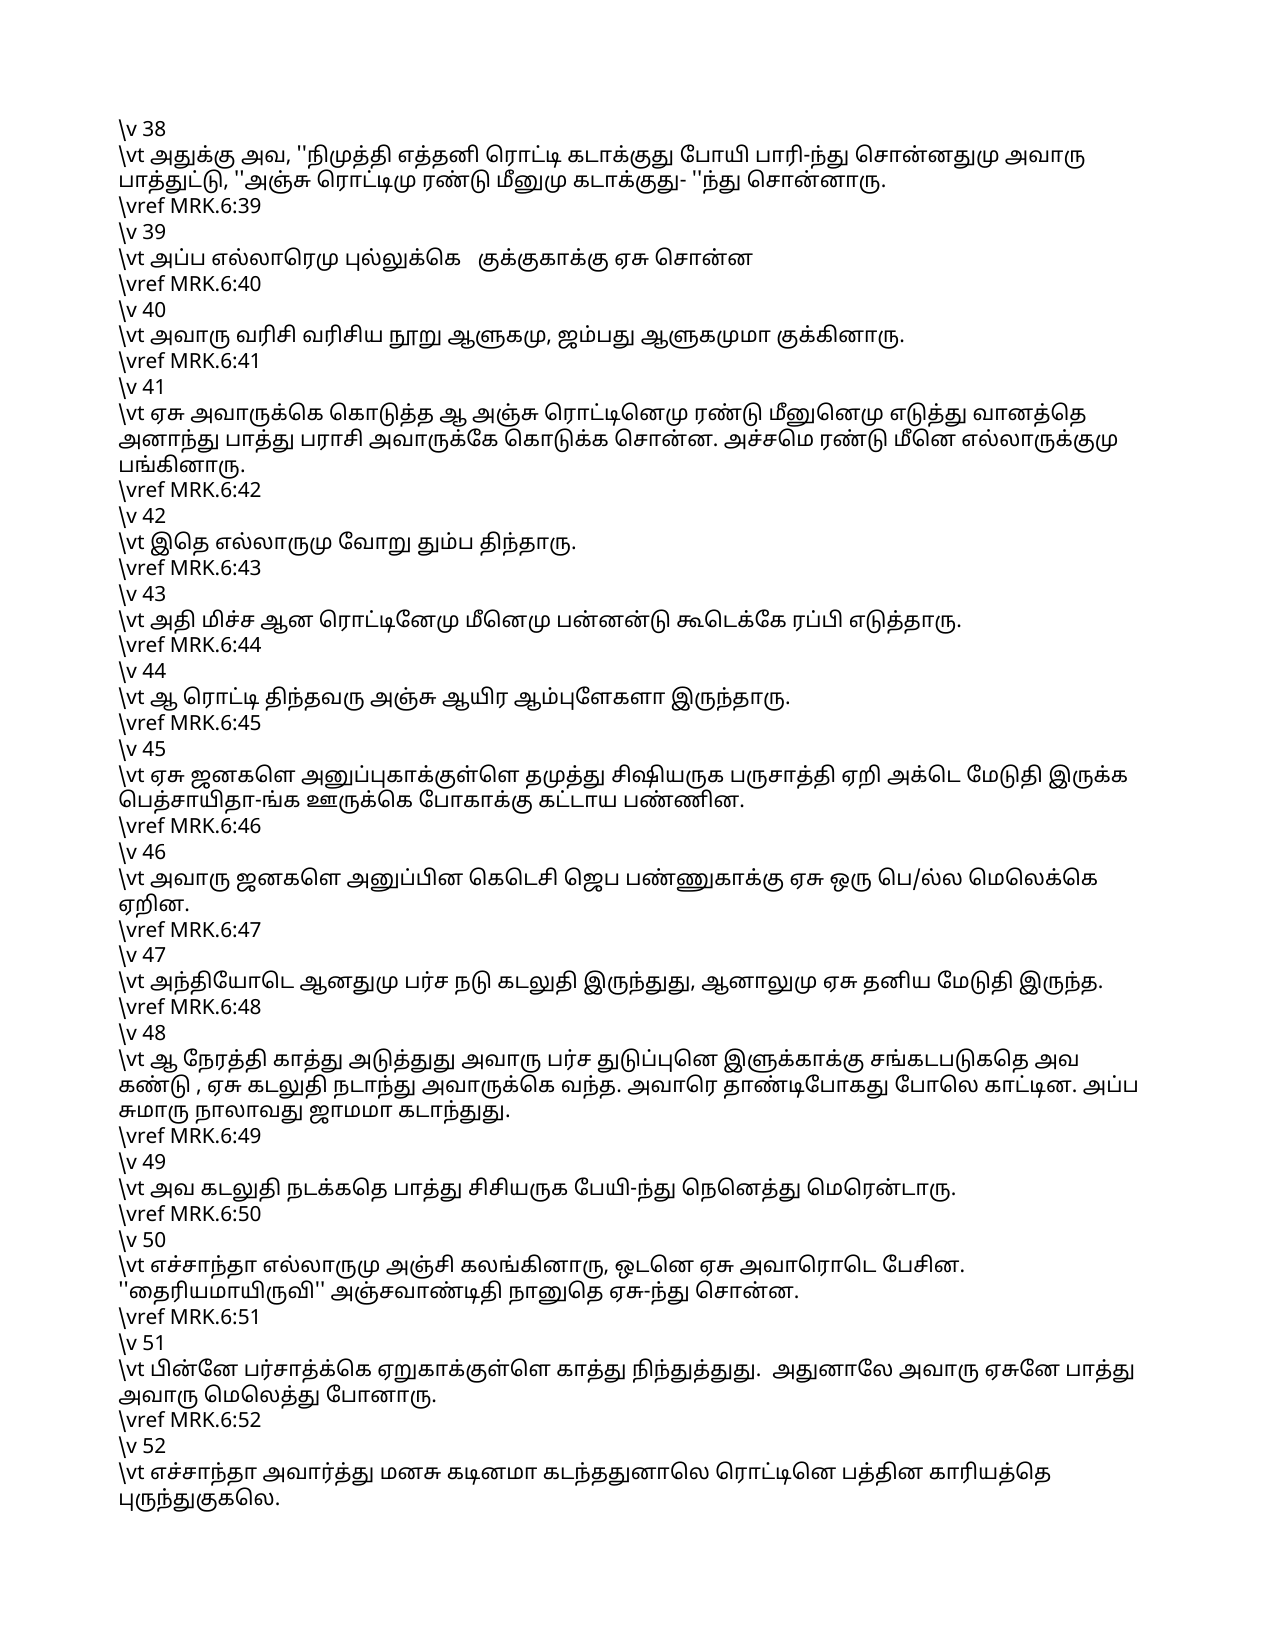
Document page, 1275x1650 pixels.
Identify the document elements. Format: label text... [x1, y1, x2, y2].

text \vref MRK.6:44 [118, 635, 1157, 661]
text \vref MRK.6:46 [118, 816, 1157, 841]
text \vref MRK.6:49 [118, 1126, 1157, 1151]
text \vt அவாரு வரிசி வரிசிய நூறு ஆளுகமு, ஜம்பது ஆளுகமுமா குக்கினாரு. [118, 325, 1157, 351]
text \vt அப்ப எல்லாரெமு புல்லுக்கெ குக்குகாக்கு ஏசு சொன்ன [118, 247, 1157, 273]
text \vref MRK.6:39 [118, 196, 1157, 221]
text \v 43 [118, 583, 1157, 609]
text \vt எச்சாந்தா எல்லாருமு அஞ்சி கலங்கினாரு, ஒடனெ ஏசு அவாரொடெ பேசின. ''தைரியமாயிருவி'' அஞ்சவாண்டிதி நானுதெ ஏசு-ந்து சொன்ன. [118, 1255, 1157, 1306]
text \v 41 [118, 376, 1157, 402]
text \vt எச்சாந்தா அவார்த்து மனசு கடினமா கடந்ததுனாலெ ரொட்டினெ பத்தின காரியத்தெ புருந்துகுகலெ. [118, 1461, 1157, 1513]
text \vt அவ கடலுதி நடக்கதெ பாத்து சிசியருக பேயி-ந்து நெனெத்து மெரென்டாரு. [118, 1177, 1157, 1203]
text \vt அவாரு ஜனகளெ அனுப்பின கெடெசி ஜெப பண்ணுகாக்கு ஏசு ஒரு பெ/ல்ல மெலெக்கெ ஏறின. [118, 867, 1157, 919]
text \v 40 [118, 299, 1157, 325]
text \v 52 [118, 1436, 1157, 1461]
text \v 46 [118, 841, 1157, 867]
text \vt அந்தியோடெ ஆனதுமு பர்ச நடு கடலுதி இருந்துது, ஆனாலுமு ஏசு தனிய மேடுதி இருந்த. [118, 971, 1157, 996]
text \vref MRK.6:45 [118, 712, 1157, 738]
text \vref MRK.6:41 [118, 351, 1157, 376]
text \v 39 [118, 221, 1157, 247]
text \v 42 [118, 506, 1157, 531]
text \vt பின்னே பர்சாத்க்கெ ஏறுகாக்குள்ளெ காத்து நிந்துத்துது. அதுனாலே அவாரு ஏசுனே பாத்து அவாரு மெலெத்து போனாரு. [118, 1358, 1157, 1410]
text \v 50 [118, 1229, 1157, 1255]
text \vt அதி மிச்ச ஆன ரொட்டினேமு மீனெமு பன்னன்டு கூடெக்கே ரப்பி எடுத்தாரு. [118, 609, 1157, 635]
text \vref MRK.6:50 [118, 1203, 1157, 1229]
text \vt அதுக்கு அவ, ''நிமுத்தி எத்தனி ரொட்டி கடாக்குது போயி பாரி-ந்து சொன்னதுமு அவாரு பாத்துட்டு, ''அஞ்சு ரொட்டிமு ரண்டு மீனுமு கடாக்குது- ''ந்து சொன்னாரு. [118, 144, 1157, 196]
text \vt ஆ ரொட்டி திந்தவரு அஞ்சு ஆயிர ஆம்புளேகளா இருந்தாரு. [118, 686, 1157, 712]
text \v 49 [118, 1151, 1157, 1177]
text \vref MRK.6:42 [118, 480, 1157, 506]
text \vref MRK.6:43 [118, 557, 1157, 583]
text \vref MRK.6:48 [118, 996, 1157, 1022]
text \vref MRK.6:40 [118, 273, 1157, 299]
text \v 44 [118, 661, 1157, 686]
text \v 45 [118, 738, 1157, 764]
text \vref MRK.6:47 [118, 919, 1157, 945]
text \vt ஆ நேரத்தி காத்து அடுத்துது அவாரு பர்ச துடுப்புனெ இளுக்காக்கு சங்கடபடுகதெ அவ கண்டு , ஏசு கடலுதி நடாந்து அவாருக்கெ வந்த. அவாரெ தாண்டிபோகது போலெ காட்டின. அப்ப சுமாரு நாலாவது ஜாமமா கடாந்துது. [118, 1048, 1157, 1126]
text \v 48 [118, 1022, 1157, 1048]
text \v 47 [118, 945, 1157, 971]
text \vt இதெ எல்லாருமு வோறு தும்ப திந்தாரு. [118, 531, 1157, 557]
text \vt ஏசு அவாருக்கெ கொடுத்த ஆ அஞ்சு ரொட்டினெமு ரண்டு மீனுனெமு எடுத்து வானத்தெ அனாந்து பாத்து பராசி அவாருக்கே கொடுக்க சொன்ன. அச்சமெ ரண்டு மீனெ எல்லாருக்குமு பங்கினாரு. [118, 402, 1157, 480]
text \vref MRK.6:52 [118, 1410, 1157, 1436]
text \vt ஏசு ஜனகளெ அனுப்புகாக்குள்ளெ தமுத்து சிஷியருக பருசாத்தி ஏறி அக்டெ மேடுதி இருக்க பெத்சாயிதா-ங்க ஊருக்கெ போகாக்கு கட்டாய பண்ணின. [118, 764, 1157, 816]
text \v 38 [118, 118, 1157, 144]
text \v 51 [118, 1332, 1157, 1358]
text \vref MRK.6:51 [118, 1306, 1157, 1332]
